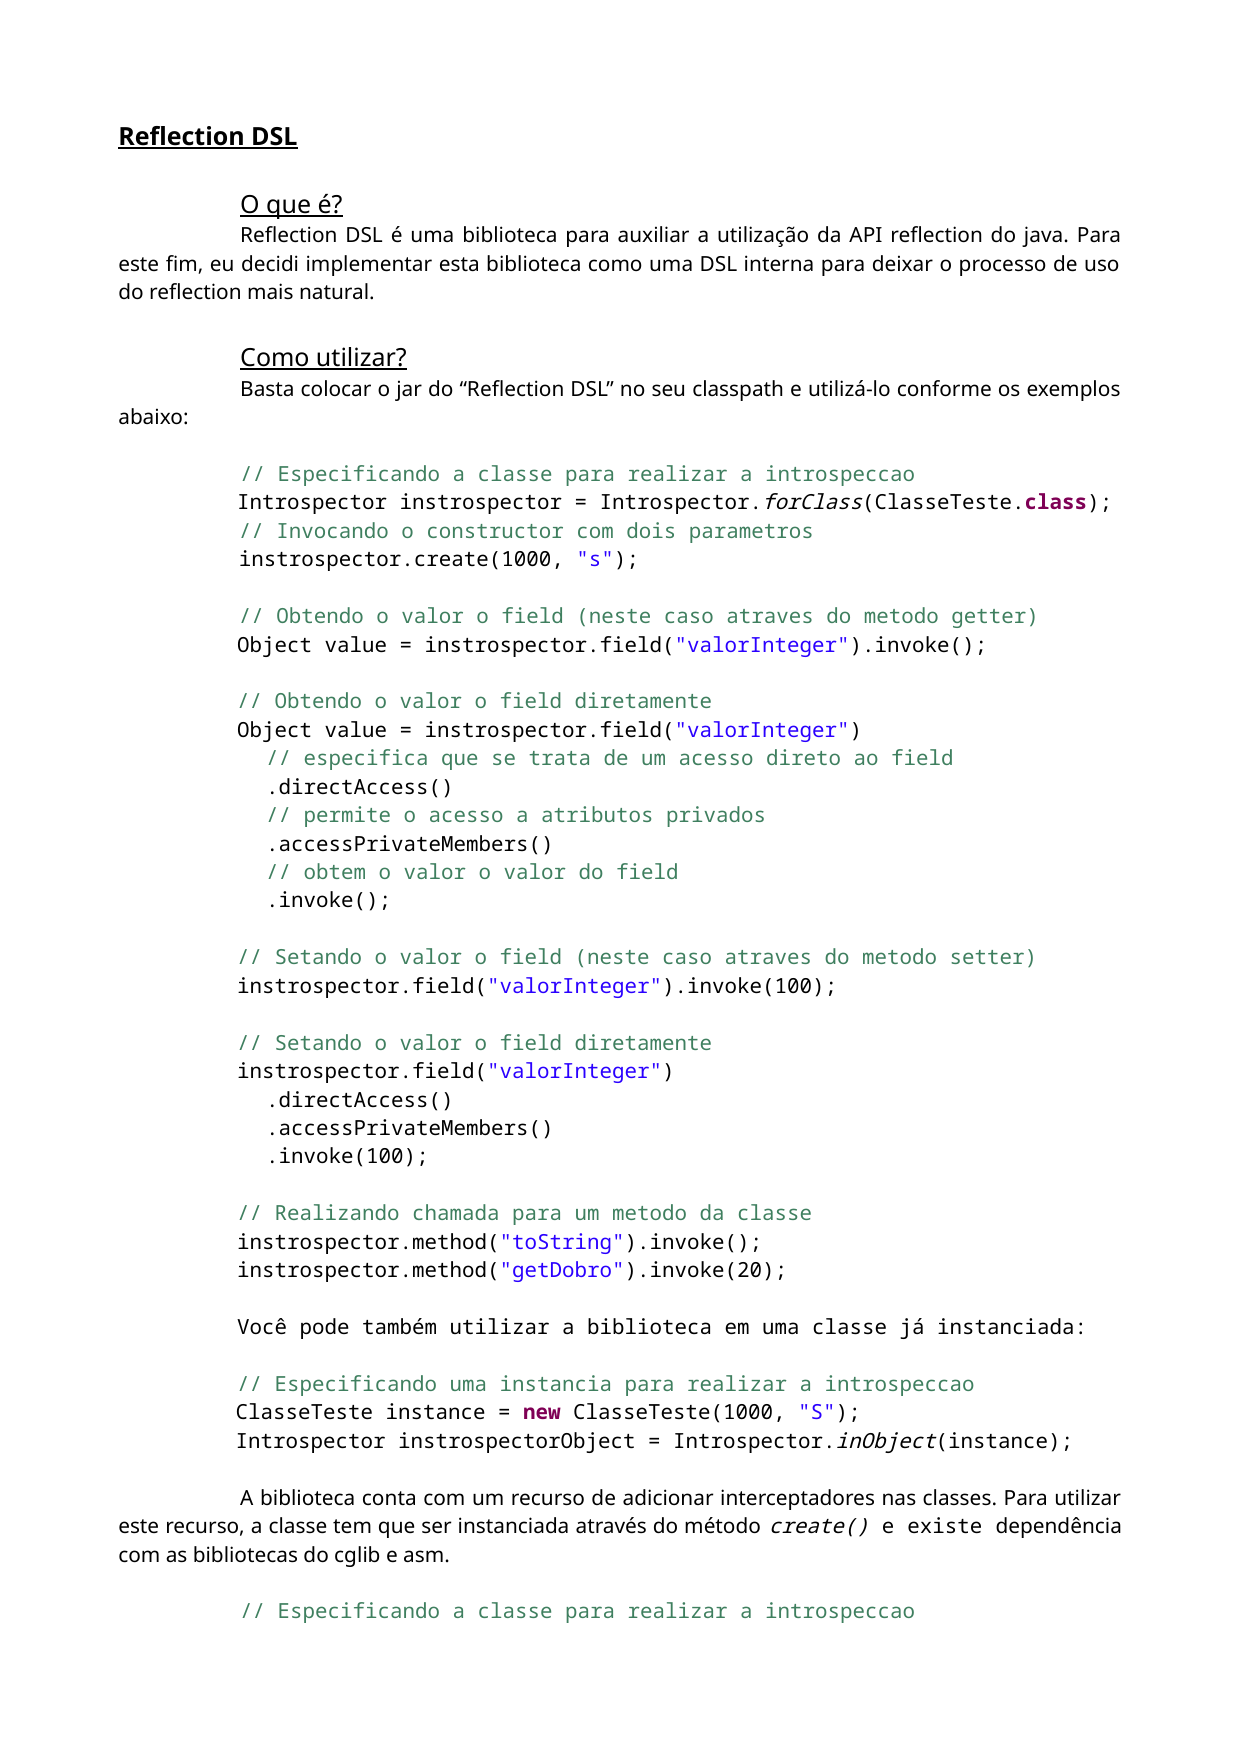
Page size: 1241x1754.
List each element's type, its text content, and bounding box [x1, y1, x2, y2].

text Introspector instrospectorObject = Introspector.inObject(instance); [118, 1426, 1122, 1454]
text // especifica que se trata de um acesso direto ao field [118, 743, 1122, 772]
text // Realizando chamada para um metodo da classe [118, 1198, 1122, 1227]
text instrospector.method("toString").invoke(); [118, 1227, 1122, 1255]
text instrospector.create(1000, "s"); [118, 544, 1122, 573]
text ClasseTeste instance = new ClasseTeste(1000, "S"); [118, 1397, 1122, 1426]
text // Especificando a classe para realizar a introspeccao [118, 459, 1122, 487]
text instrospector.field("valorInteger") [118, 1056, 1122, 1085]
text Object value = instrospector.field("valorInteger") [118, 715, 1122, 743]
text // Invocando o constructor com dois parametros [118, 516, 1122, 544]
text .directAccess() [118, 772, 1122, 800]
text // Obtendo o valor o field (neste caso atraves do metodo getter) [118, 601, 1122, 630]
text Você pode também utilizar a biblioteca em uma classe já instanciada: [118, 1312, 1122, 1341]
text // permite o acesso a atributos privados [118, 800, 1122, 829]
text Introspector instrospector = Introspector.forClass(ClasseTeste.class); [118, 487, 1152, 516]
text A biblioteca conta com um recurso de adicionar interceptadores nas classes. Para utilizar este recurso, a classe tem que ser instanciada através do método create() e existe dependência com as bibliotecas do cglib e asm. [118, 1483, 1122, 1568]
text Como utilizar? [118, 340, 1122, 374]
text O que é? [118, 186, 1122, 220]
text // Especificando a classe para realizar a introspeccao [118, 1597, 1122, 1625]
text .accessPrivateMembers() [118, 829, 1122, 857]
text // Especificando uma instancia para realizar a introspeccao [118, 1369, 1122, 1397]
text // obtem o valor o valor do field [118, 857, 1122, 886]
text instrospector.method("getDobro").invoke(20); [118, 1255, 1122, 1284]
text Reflection DSL é uma biblioteca para auxiliar a utilização da API reflection do java. Para este fim, eu decidi implementar esta biblioteca como uma DSL interna para deixar o processo de uso do reflection mais natural. [118, 220, 1122, 306]
text .directAccess() [118, 1085, 1122, 1113]
text // Obtendo o valor o field diretamente [118, 687, 1122, 715]
text .invoke(); [118, 886, 1122, 914]
text .accessPrivateMembers() [118, 1113, 1122, 1142]
text // Setando o valor o field diretamente [118, 1028, 1122, 1056]
text Basta colocar o jar do “Reflection DSL” no seu classpath e utilizá-lo conforme os exemplos abaixo: [118, 374, 1122, 431]
text instrospector.field("valorInteger").invoke(100); [118, 971, 1122, 999]
text // Setando o valor o field (neste caso atraves do metodo setter) [118, 942, 1122, 971]
text Reflection DSL [118, 118, 1122, 152]
text Object value = instrospector.field("valorInteger").invoke(); [118, 630, 1122, 658]
text .invoke(100); [118, 1142, 1122, 1170]
